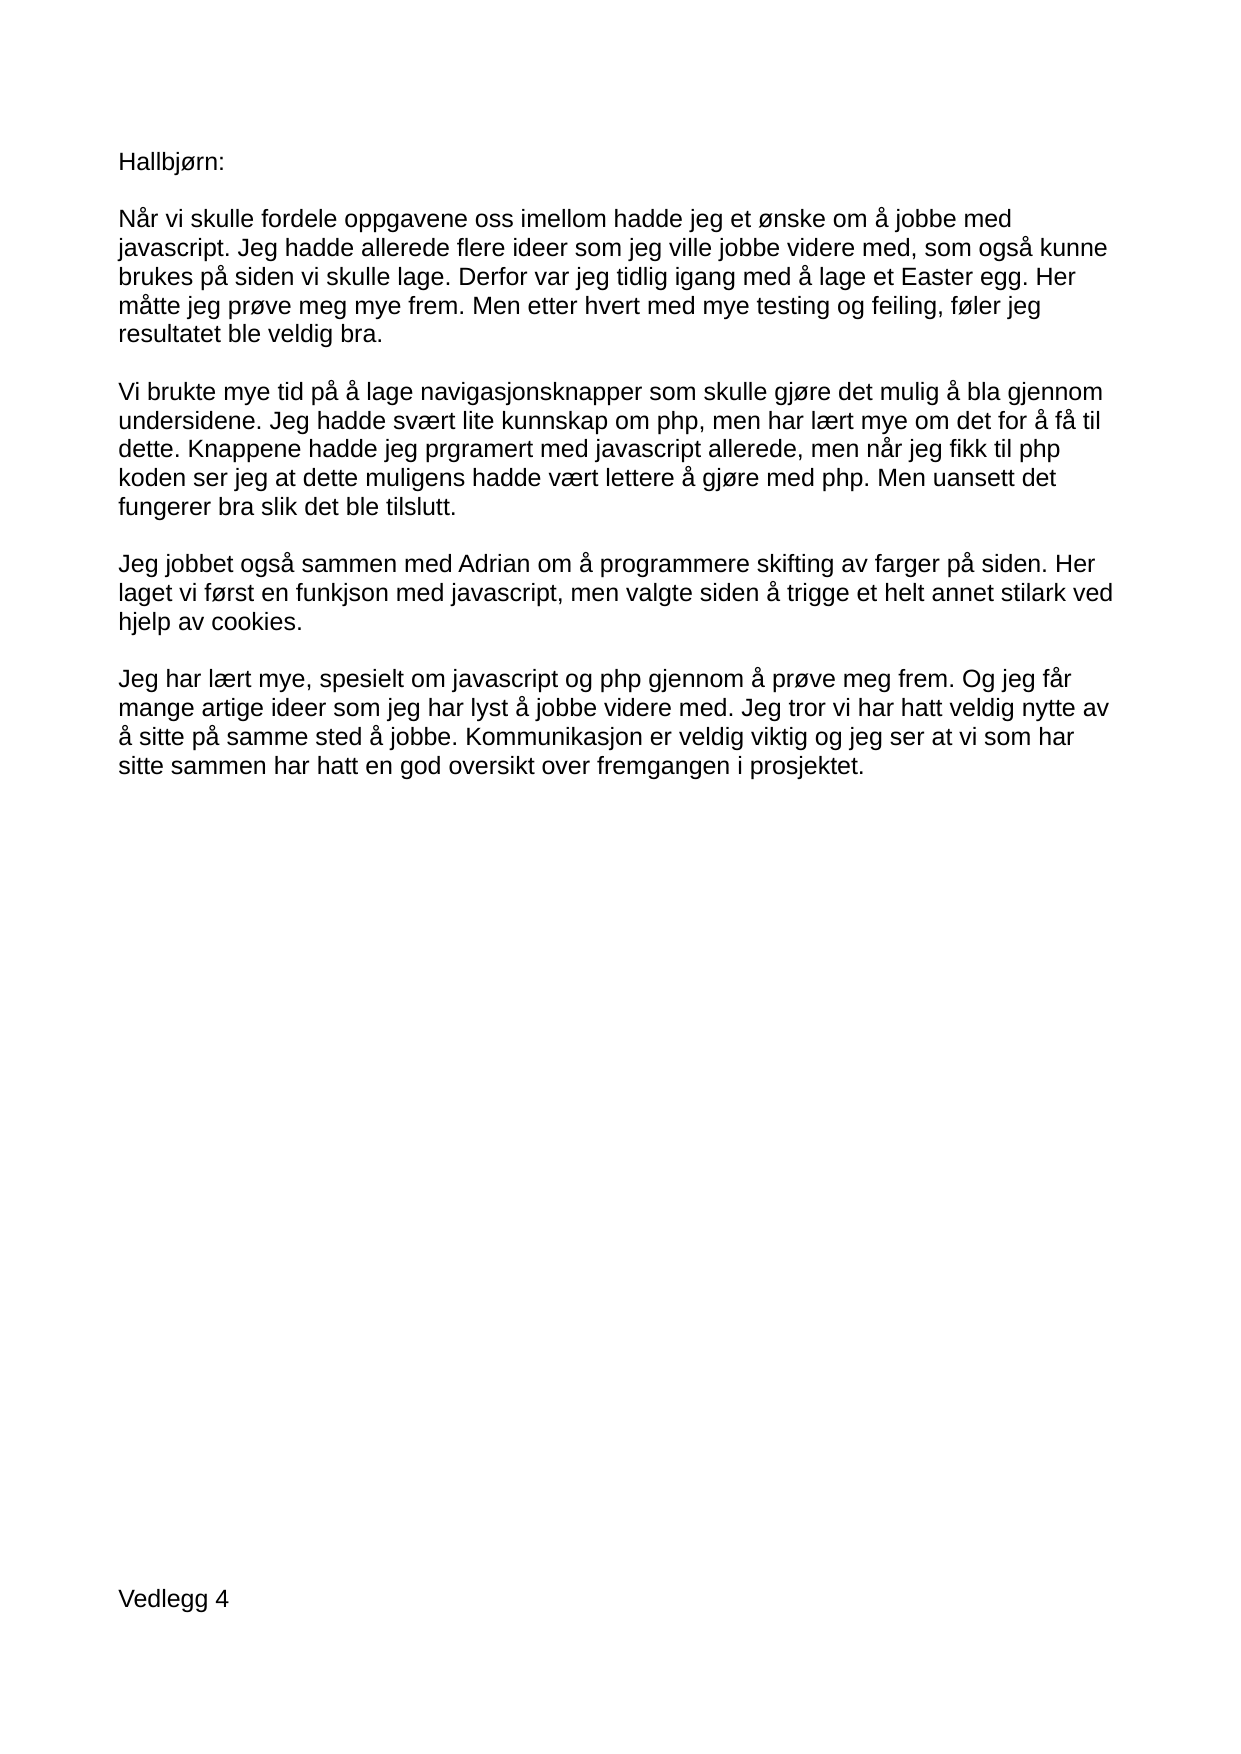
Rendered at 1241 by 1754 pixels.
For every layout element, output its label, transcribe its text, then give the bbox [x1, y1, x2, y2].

text Når vi skulle fordele oppgavene oss imellom hadde jeg et ønske om å jobbe med javascript. Jeg hadde allerede flere ideer som jeg ville jobbe videre med, som også kunne brukes på siden vi skulle lage. Derfor var jeg tidlig igang med å lage et Easter egg. Her måtte jeg prøve meg mye frem. Men etter hvert med mye testing og feiling, føler jeg resultatet ble veldig bra. [118, 204, 1122, 348]
text Hallbjørn: [118, 147, 1122, 176]
text Vi brukte mye tid på å lage navigasjonsknapper som skulle gjøre det mulig å bla gjennom undersidene. Jeg hadde svært lite kunnskap om php, men har lært mye om det for å få til dette. Knappene hadde jeg prgramert med javascript allerede, men når jeg fikk til php koden ser jeg at dette muligens hadde vært lettere å gjøre med php. Men uansett det fungerer bra slik det ble tilslutt. [118, 377, 1122, 521]
text Vedlegg 4 [118, 1584, 1122, 1613]
text Jeg har lært mye, spesielt om javascript og php gjennom å prøve meg frem. Og jeg får mange artige ideer som jeg har lyst å jobbe videre med. Jeg tror vi har hatt veldig nytte av å sitte på samme sted å jobbe. Kommunikasjon er veldig viktig og jeg ser at vi som har sitte sammen har hatt en god oversikt over fremgangen i prosjektet. [118, 664, 1122, 779]
text Jeg jobbet også sammen med Adrian om å programmere skifting av farger på siden. Her laget vi først en funkjson med javascript, men valgte siden å trigge et helt annet stilark ved hjelp av cookies. [118, 549, 1122, 636]
